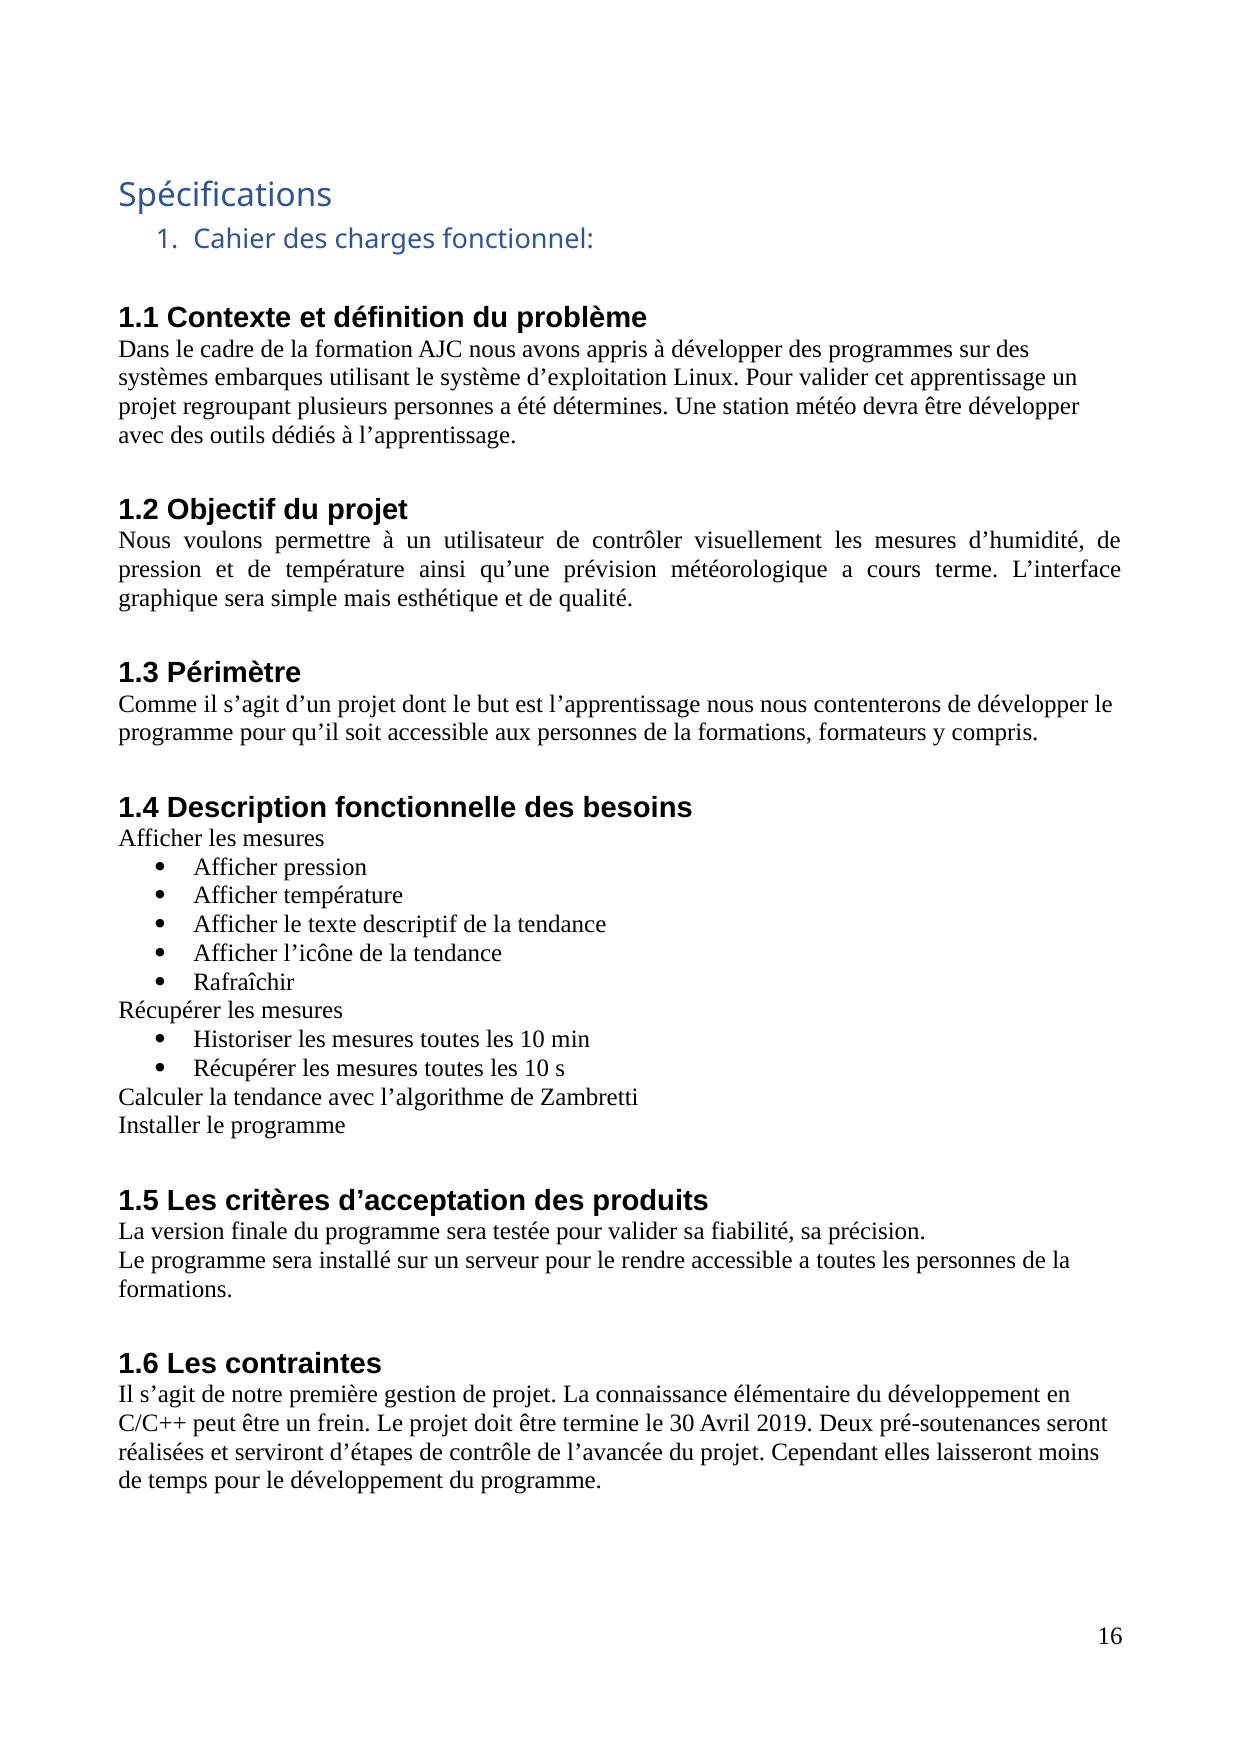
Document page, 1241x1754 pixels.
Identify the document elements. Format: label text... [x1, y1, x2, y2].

subtitle 1.6 Les contraintes [118, 1346, 1122, 1379]
list Cahier des charges fonctionnel: [156, 220, 1122, 257]
text Il s’agit de notre première gestion de projet. La connaissance élémentaire du développement en C/C++ peut être un frein. Le projet doit être termine le 30 Avril 2019. Deux pré-soutenances seront réalisées et serviront d’étapes de contrôle de l’avancée du projet. Cependant elles laisseront moins de temps pour le développement du programme. [118, 1379, 1122, 1494]
text Afficher les mesures [118, 823, 1122, 852]
list Rafraîchir [156, 967, 1122, 996]
subtitle Spécifications [118, 170, 1122, 216]
list Récupérer les mesures toutes les 10 s [156, 1053, 1122, 1082]
text Calculer la tendance avec l’algorithme de Zambretti [118, 1082, 1122, 1111]
subtitle 1.2 Objectif du projet [118, 492, 1122, 526]
list Afficher l’icône de la tendance [156, 938, 1122, 967]
text Nous voulons permettre à un utilisateur de contrôler visuellement les mesures d’humidité, de pression et de température ainsi qu’une prévision météorologique a cours terme. L’interface graphique sera simple mais esthétique et de qualité. [118, 526, 1122, 612]
text Installer le programme [118, 1111, 1122, 1139]
subtitle 1.4 Description fonctionnelle des besoins [118, 789, 1122, 823]
list Afficher température [156, 881, 1122, 909]
list Afficher le texte descriptif de la tendance [156, 909, 1122, 938]
subtitle 1.3 Périmètre [118, 655, 1122, 689]
text La version finale du programme sera testée pour valider sa fiabilité, sa précision. [118, 1216, 1122, 1245]
text Récupérer les mesures [118, 996, 1122, 1024]
list Afficher pression [156, 852, 1122, 881]
list Historiser les mesures toutes les 10 min [156, 1024, 1122, 1053]
subtitle 1.5 Les critères d’acceptation des produits [118, 1183, 1122, 1216]
subtitle 1.1 Contexte et définition du problème [118, 300, 1122, 334]
text Dans le cadre de la formation AJC nous avons appris à développer des programmes sur des systèmes embarques utilisant le système d’exploitation Linux. Pour valider cet apprentissage un projet regroupant plusieurs personnes a été détermines. Une station météo devra être développer avec des outils dédiés à l’apprentissage. [118, 334, 1122, 449]
text Comme il s’agit d’un projet dont le but est l’apprentissage nous nous contenterons de développer le programme pour qu’il soit accessible aux personnes de la formations, formateurs y compris. [118, 689, 1122, 746]
text Le programme sera installé sur un serveur pour le rendre accessible a toutes les personnes de la formations. [118, 1245, 1122, 1302]
